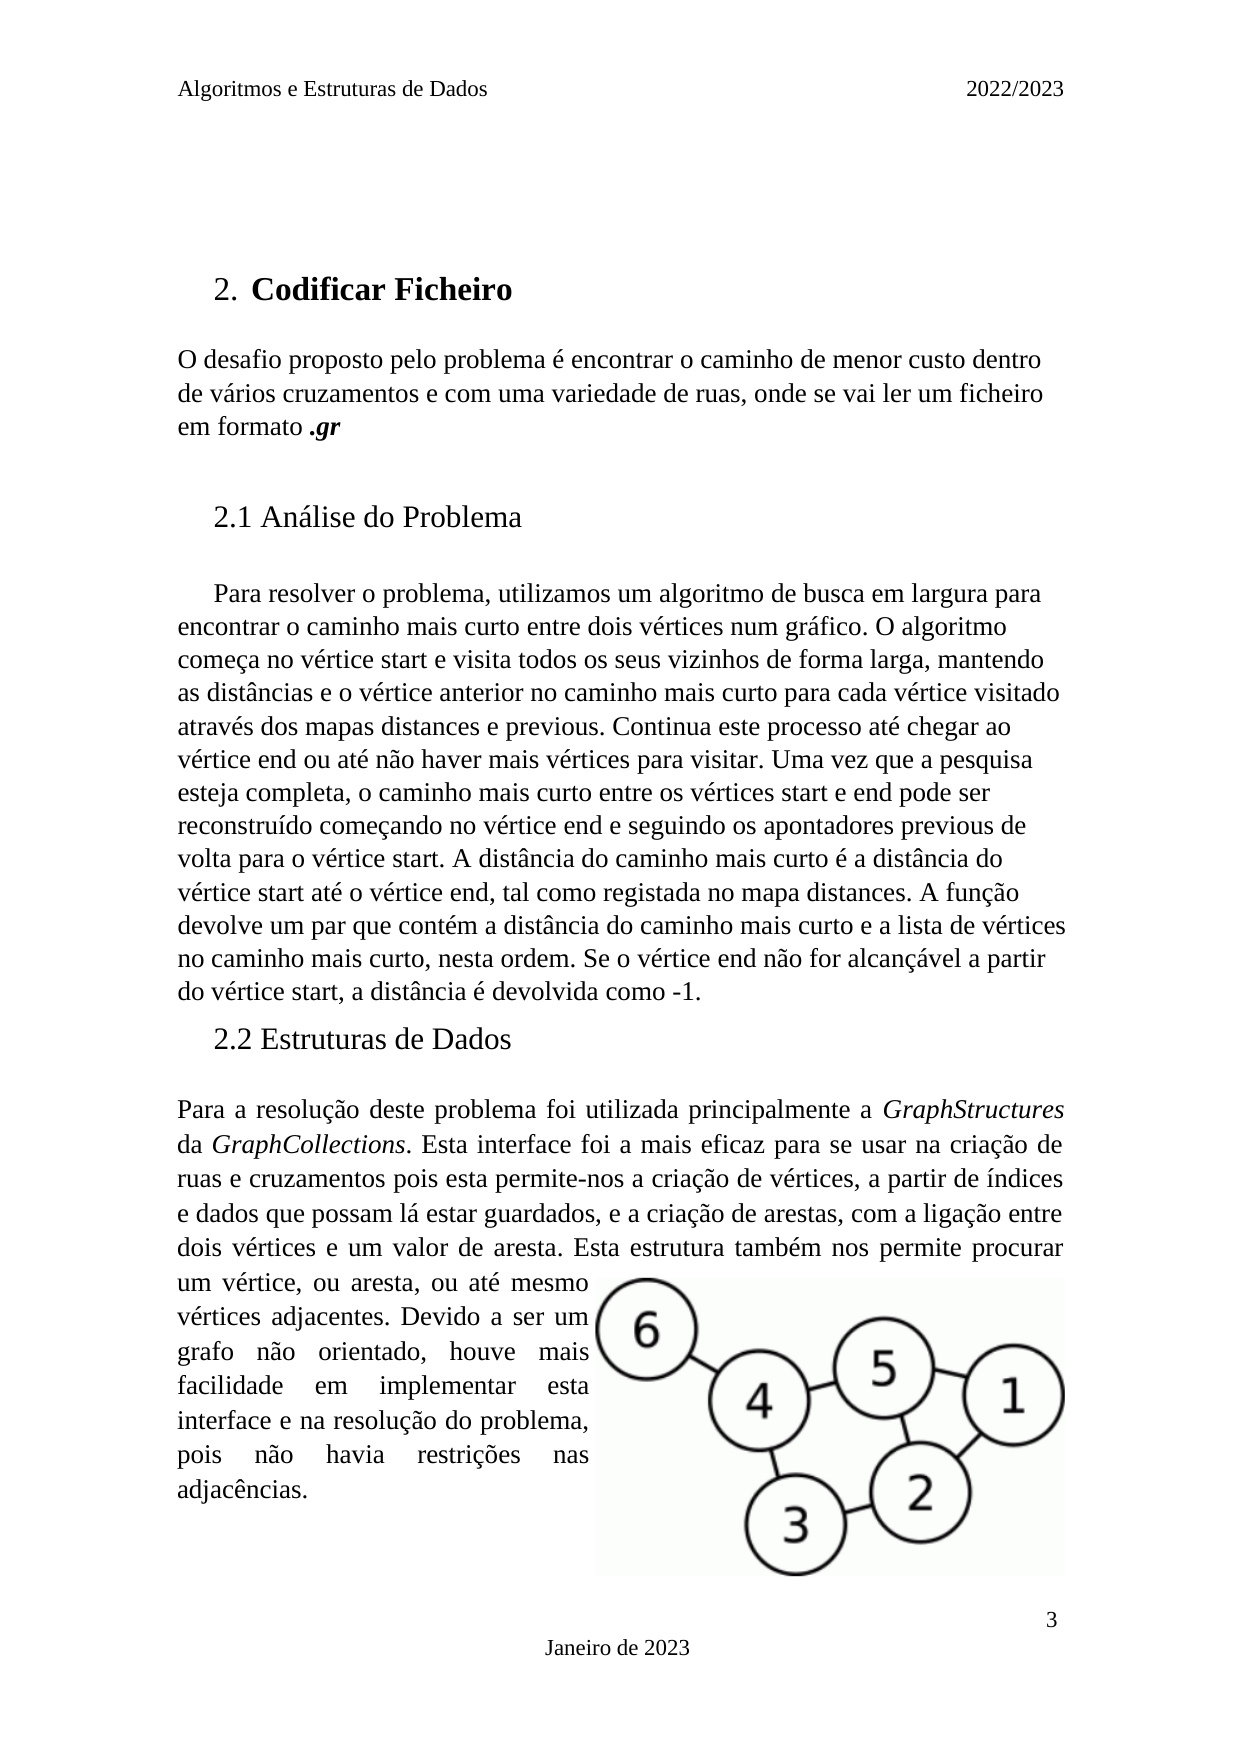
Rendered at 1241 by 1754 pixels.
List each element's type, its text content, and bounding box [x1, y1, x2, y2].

text Para a resolução deste problema foi utilizada principalmente a GraphStructures da GraphCollections. Esta interface foi a mais eficaz para se usar na criação de ruas e cruzamentos pois esta permite-nos a criação de vértices, a partir de índices e dados que possam lá estar guardados, e a criação de arestas, com a ligação entre dois vértices e um valor de aresta. Esta estrutura também nos permite procurar um vértice, ou aresta, ou até mesmo vértices adjacentes. Devido a ser um grafo não orientado, houve mais facilidade em implementar esta interface e na resolução do problema, pois não havia restrições nas adjacências. [177, 1093, 1064, 1504]
text Para resolver o problema, utilizamos um algoritmo de busca em largura para encontrar o caminho mais curto entre dois vértices num gráfico. O algoritmo começa no vértice start e visita todos os seus vizinhos de forma larga, mantendo as distâncias e o vértice anterior no caminho mais curto para cada vértice visitado através dos mapas distances e previous. Continua este processo até chegar ao vértice end ou até não haver mais vértices para visitar. Uma vez que a pesquisa esteja completa, o caminho mais curto entre os vértices start e end pode ser reconstruído começando no vértice end e seguindo os apontadores previous de volta para o vértice start. A distância do caminho mais curto é a distância do vértice start até o vértice end, tal como registada no mapa distances. A função devolve um par que contém a distância do caminho mais curto e a lista de vértices no caminho mais curto, nesta ordem. Se o vértice end não for alcançável a partir do vértice start, a distância é devolvida como -1. [177, 577, 1070, 1007]
subtitle Análise do Problema [213, 499, 1070, 534]
text O desafio proposto pelo problema é encontrar o caminho de menor custo dentro de vários cruzamentos e com uma variedade de ruas, onde se vai ler um ficheiro em formato .gr [177, 343, 1070, 441]
subtitle Codificar Ficheiro [213, 269, 1070, 308]
subtitle Estruturas de Dados [213, 1020, 1070, 1056]
